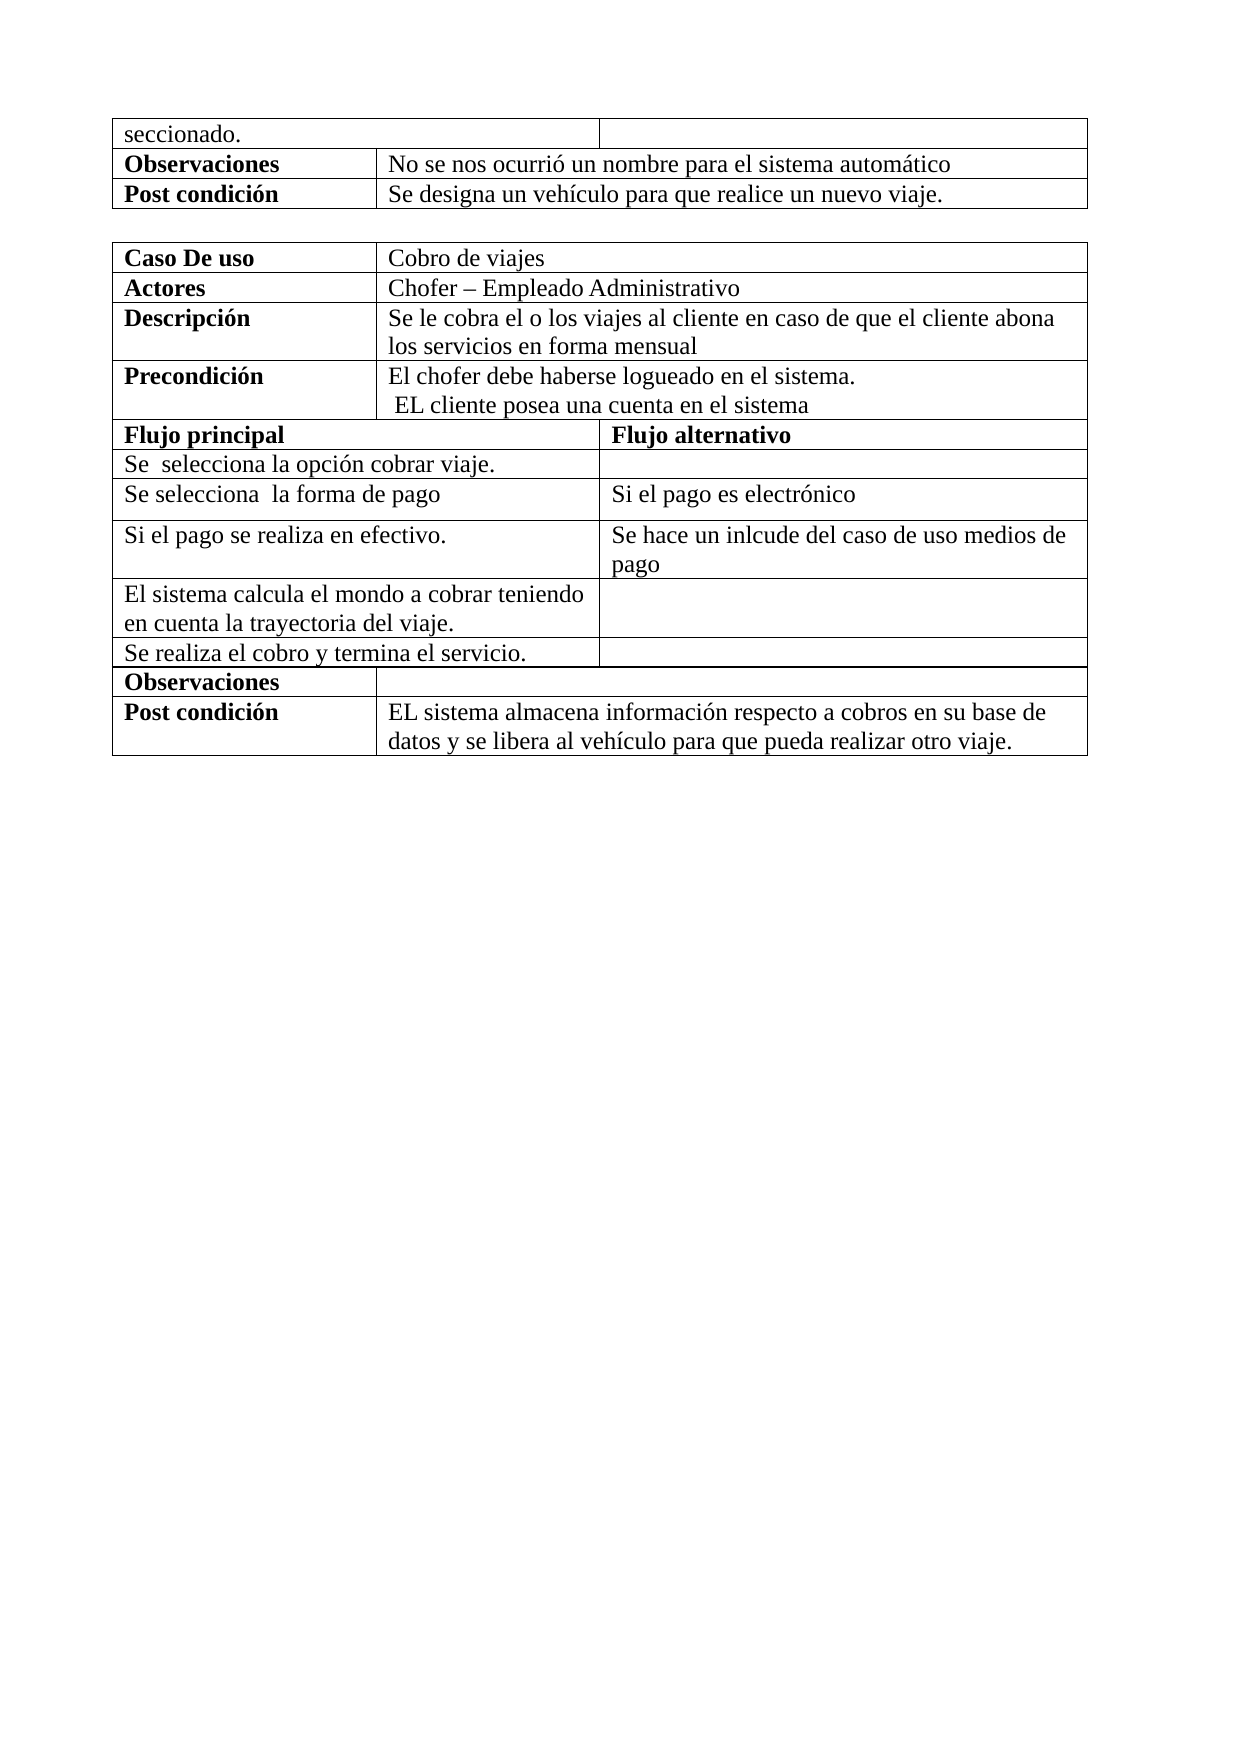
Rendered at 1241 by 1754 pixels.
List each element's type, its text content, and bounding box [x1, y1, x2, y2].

table_cell Observaciones [113, 149, 376, 178]
table_cell EL sistema almacena información respecto a cobros en su base de datos y se libera al vehículo para que pueda realizar otro viaje. [377, 697, 1087, 755]
table_cell [600, 638, 1087, 666]
table_header Caso De uso [113, 243, 376, 272]
table_cell Flujo principal [113, 420, 599, 448]
table_cell Se designa un vehículo para que realice un nuevo viaje. [377, 179, 1087, 207]
table_cell El chofer debe haberse logueado en el sistema. EL cliente posea una cuenta en el sistema [377, 361, 1087, 419]
table_cell Si el pago es electrónico [600, 479, 1087, 519]
table_cell [377, 668, 1087, 696]
table_cell Se realiza el cobro y termina el servicio. [113, 638, 599, 666]
table_cell Observaciones [113, 668, 376, 696]
table_cell Chofer – Empleado Administrativo [377, 273, 1087, 302]
table_cell Se selecciona la forma de pago [113, 479, 599, 519]
table_cell Si el pago se realiza en efectivo. [113, 521, 599, 578]
table_cell [600, 579, 1087, 637]
table_cell [600, 450, 1087, 478]
table_cell Se selecciona la opción cobrar viaje. [113, 450, 599, 478]
table_cell Precondición [113, 361, 376, 419]
table_cell Se le cobra el o los viajes al cliente en caso de que el cliente abona los servicios en forma mensual [377, 303, 1087, 360]
table_cell Descripción [113, 303, 376, 360]
table_cell Se hace un inlcude del caso de uso medios de pago [600, 521, 1087, 578]
table_cell No se nos ocurrió un nombre para el sistema automático [377, 149, 1087, 178]
table_cell Post condición [113, 179, 376, 207]
table_cell El sistema calcula el mondo a cobrar teniendo en cuenta la trayectoria del viaje. [113, 579, 599, 637]
table_cell [600, 119, 1087, 148]
table_cell Flujo alternativo [600, 420, 1087, 448]
table_header Cobro de viajes [377, 243, 1087, 272]
table_cell Post condición [113, 697, 376, 755]
table_cell seccionado. [113, 119, 599, 148]
table_cell Actores [113, 273, 376, 302]
